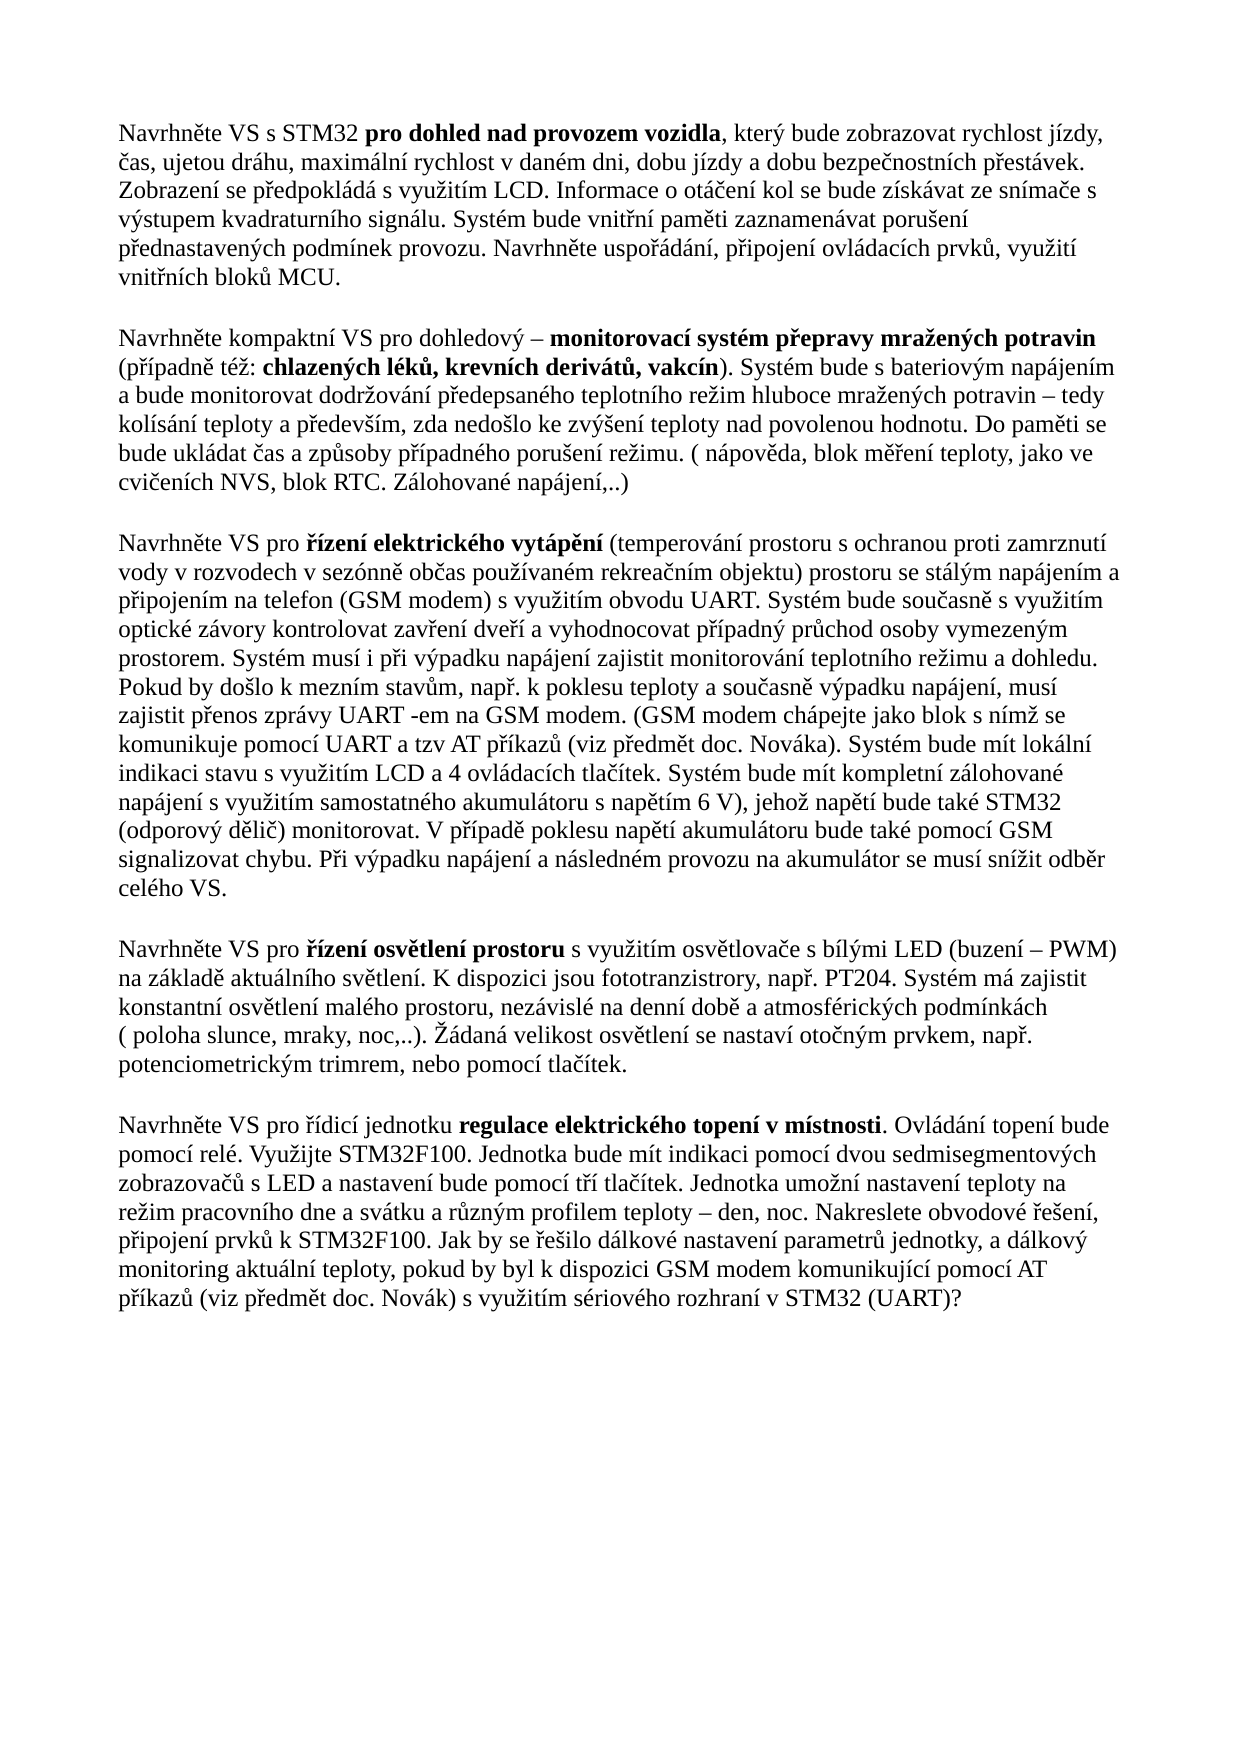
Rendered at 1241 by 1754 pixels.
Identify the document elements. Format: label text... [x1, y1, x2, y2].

text Navrhněte VS pro řídicí jednotku regulace elektrického topení v místnosti. Ovládání topení bude pomocí relé. Využijte STM32F100. Jednotka bude mít indikaci pomocí dvou sedmisegmentových zobrazovačů s LED a nastavení bude pomocí tří tlačítek. Jednotka umožní nastavení teploty na režim pracovního dne a svátku a různým profilem teploty – den, noc. Nakreslete obvodové řešení, připojení prvků k STM32F100. Jak by se řešilo dálkové nastavení parametrů jednotky, a dálkový monitoring aktuální teploty, pokud by byl k dispozici GSM modem komunikující pomocí AT příkazů (viz předmět doc. Novák) s využitím sériového rozhraní v STM32 (UART)? [118, 1111, 1122, 1312]
text Navrhněte kompaktní VS pro dohledový – monitorovací systém přepravy mražených potravin (případně též: chlazených léků, krevních derivátů, vakcín). Systém bude s bateriovým napájením a bude monitorovat dodržování předepsaného teplotního režim hluboce mražených potravin – tedy kolísání teploty a především, zda nedošlo ke zvýšení teploty nad povolenou hodnotu. Do paměti se bude ukládat čas a způsoby případného porušení režimu. ( nápověda, blok měření teploty, jako ve cvičeních NVS, blok RTC. Zálohované napájení,..) [118, 323, 1122, 496]
text Navrhněte VS pro řízení osvětlení prostoru s využitím osvětlovače s bílými LED (buzení – PWM) na základě aktuálního světlení. K dispozici jsou fototranzistrory, např. PT204. Systém má zajistit konstantní osvětlení malého prostoru, nezávislé na denní době a atmosférických podmínkách ( poloha slunce, mraky, noc,..). Žádaná velikost osvětlení se nastaví otočným prvkem, např. potenciometrickým trimrem, nebo pomocí tlačítek. [118, 934, 1122, 1078]
text Navrhněte VS s STM32 pro dohled nad provozem vozidla, který bude zobrazovat rychlost jízdy, čas, ujetou dráhu, maximální rychlost v daném dni, dobu jízdy a dobu bezpečnostních přestávek. Zobrazení se předpokládá s využitím LCD. Informace o otáčení kol se bude získávat ze snímače s výstupem kvadraturního signálu. Systém bude vnitřní paměti zaznamenávat porušení přednastavených podmínek provozu. Navrhněte uspořádání, připojení ovládacích prvků, využití vnitřních bloků MCU. [118, 118, 1122, 291]
text Navrhněte VS pro řízení elektrického vytápění (temperování prostoru s ochranou proti zamrznutí vody v rozvodech v sezónně občas používaném rekreačním objektu) prostoru se stálým napájením a připojením na telefon (GSM modem) s využitím obvodu UART. Systém bude současně s využitím optické závory kontrolovat zavření dveří a vyhodnocovat případný průchod osoby vymezeným prostorem. Systém musí i při výpadku napájení zajistit monitorování teplotního režimu a dohledu. Pokud by došlo k mezním stavům, např. k poklesu teploty a současně výpadku napájení, musí zajistit přenos zprávy UART -em na GSM modem. (GSM modem chápejte jako blok s nímž se komunikuje pomocí UART a tzv AT příkazů (viz předmět doc. Nováka). Systém bude mít lokální indikaci stavu s využitím LCD a 4 ovládacích tlačítek. Systém bude mít kompletní zálohované napájení s využitím samostatného akumulátoru s napětím 6 V), jehož napětí bude také STM32 (odporový dělič) monitorovat. V případě poklesu napětí akumulátoru bude také pomocí GSM signalizovat chybu. Při výpadku napájení a následném provozu na akumulátor se musí snížit odběr celého VS. [118, 528, 1122, 902]
